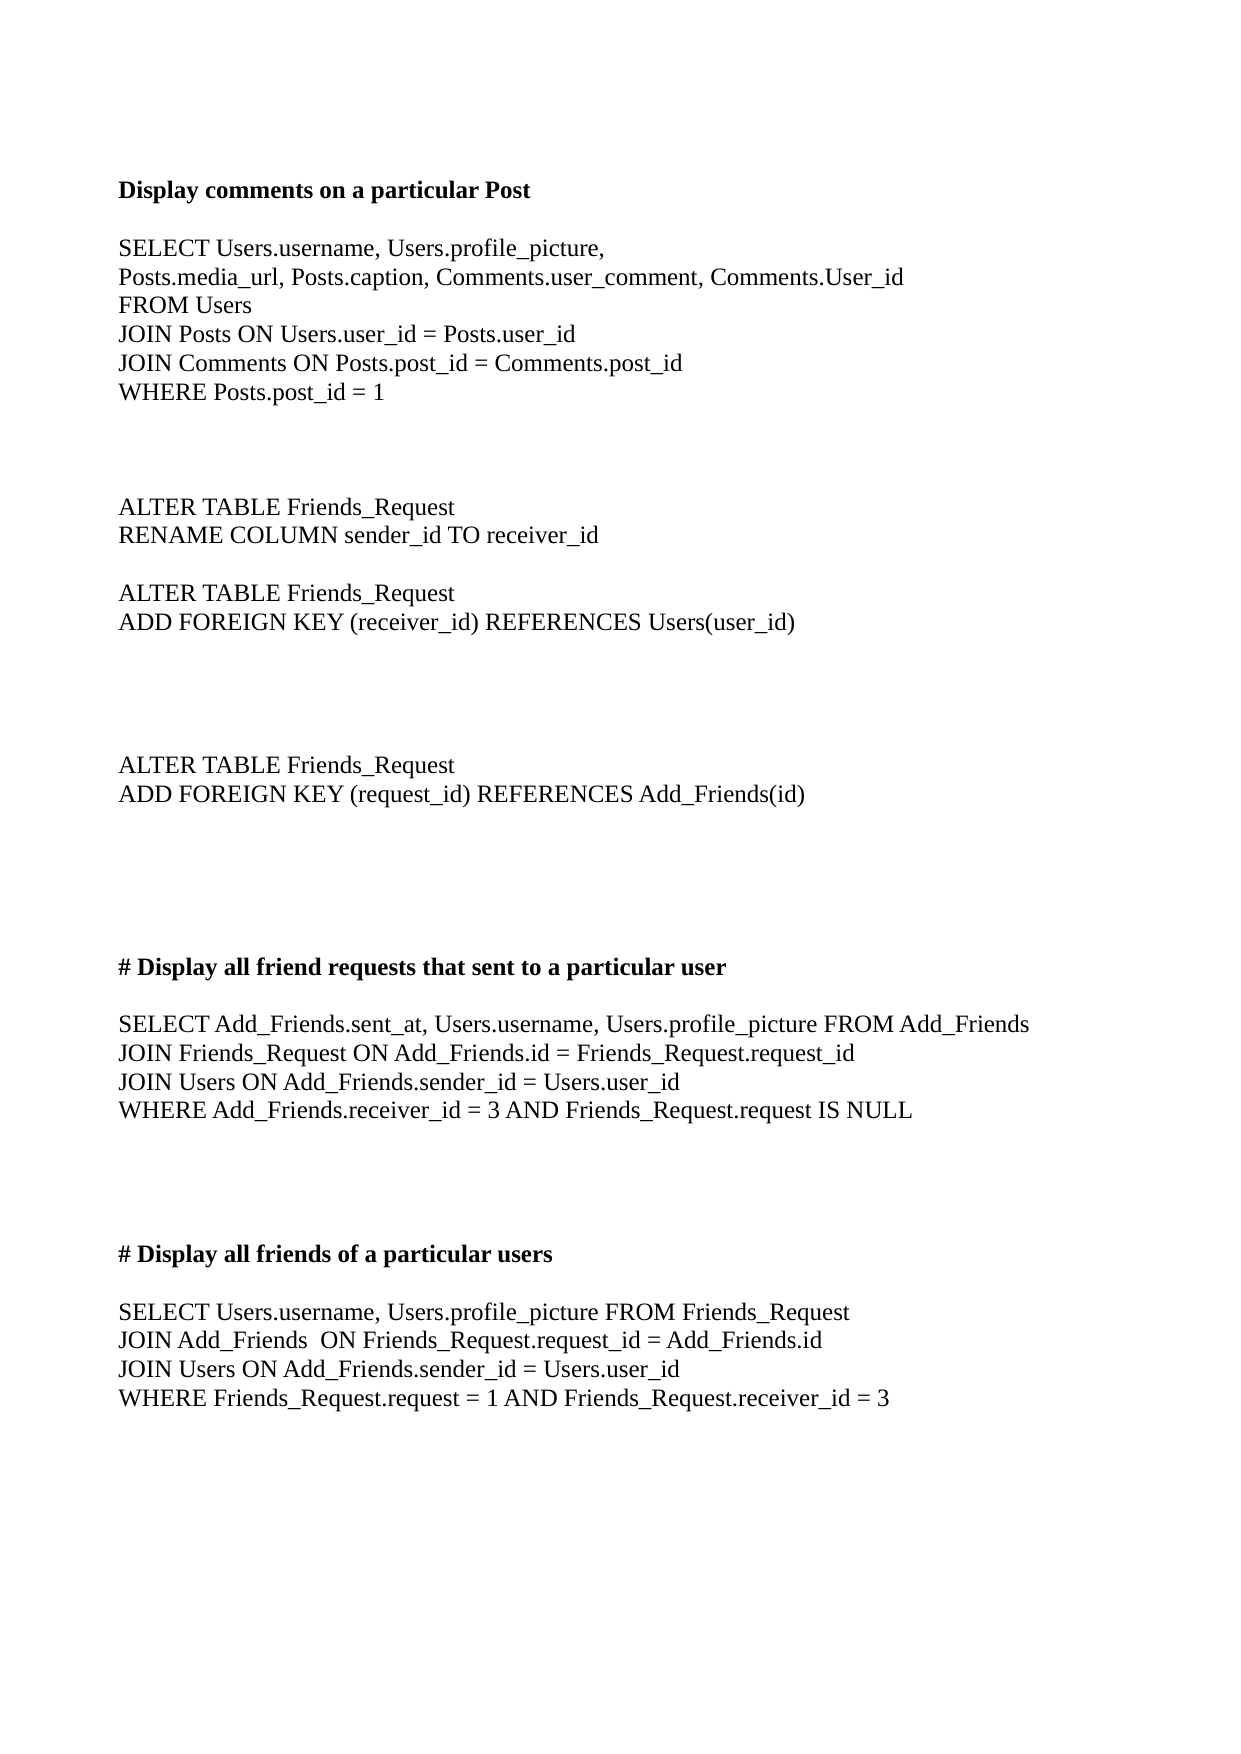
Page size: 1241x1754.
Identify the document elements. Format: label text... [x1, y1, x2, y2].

text ALTER TABLE Friends_Request [118, 578, 1122, 607]
text # Display all friends of a particular users [118, 1239, 1122, 1268]
text FROM Users [118, 291, 1122, 319]
text ADD FOREIGN KEY (request_id) REFERENCES Add_Friends(id) [118, 779, 1122, 808]
text JOIN Users ON Add_Friends.sender_id = Users.user_id [118, 1067, 1122, 1096]
text WHERE Posts.post_id = 1 [118, 377, 1122, 406]
text JOIN Friends_Request ON Add_Friends.id = Friends_Request.request_id [118, 1038, 1122, 1067]
text # Display all friend requests that sent to a particular user [118, 952, 1122, 981]
text ADD FOREIGN KEY (receiver_id) REFERENCES Users(user_id) [118, 607, 1122, 636]
text SELECT Users.username, Users.profile_picture, [118, 233, 1122, 262]
text Posts.media_url, Posts.caption, Comments.user_comment, Comments.User_id [118, 262, 1122, 291]
text ALTER TABLE Friends_Request [118, 492, 1122, 521]
text JOIN Users ON Add_Friends.sender_id = Users.user_id [118, 1354, 1122, 1383]
text WHERE Add_Friends.receiver_id = 3 AND Friends_Request.request IS NULL [118, 1096, 1122, 1124]
text Display comments on a particular Post [118, 176, 1122, 204]
text SELECT Add_Friends.sent_at, Users.username, Users.profile_picture FROM Add_Friends [118, 1009, 1122, 1038]
text WHERE Friends_Request.request = 1 AND Friends_Request.receiver_id = 3 [118, 1383, 1122, 1412]
text RENAME COLUMN sender_id TO receiver_id [118, 521, 1122, 549]
text JOIN Add_Friends ON Friends_Request.request_id = Add_Friends.id [118, 1326, 1122, 1354]
text SELECT Users.username, Users.profile_picture FROM Friends_Request [118, 1297, 1122, 1326]
text JOIN Posts ON Users.user_id = Posts.user_id [118, 319, 1122, 348]
text JOIN Comments ON Posts.post_id = Comments.post_id [118, 348, 1122, 377]
text ALTER TABLE Friends_Request [118, 751, 1122, 779]
